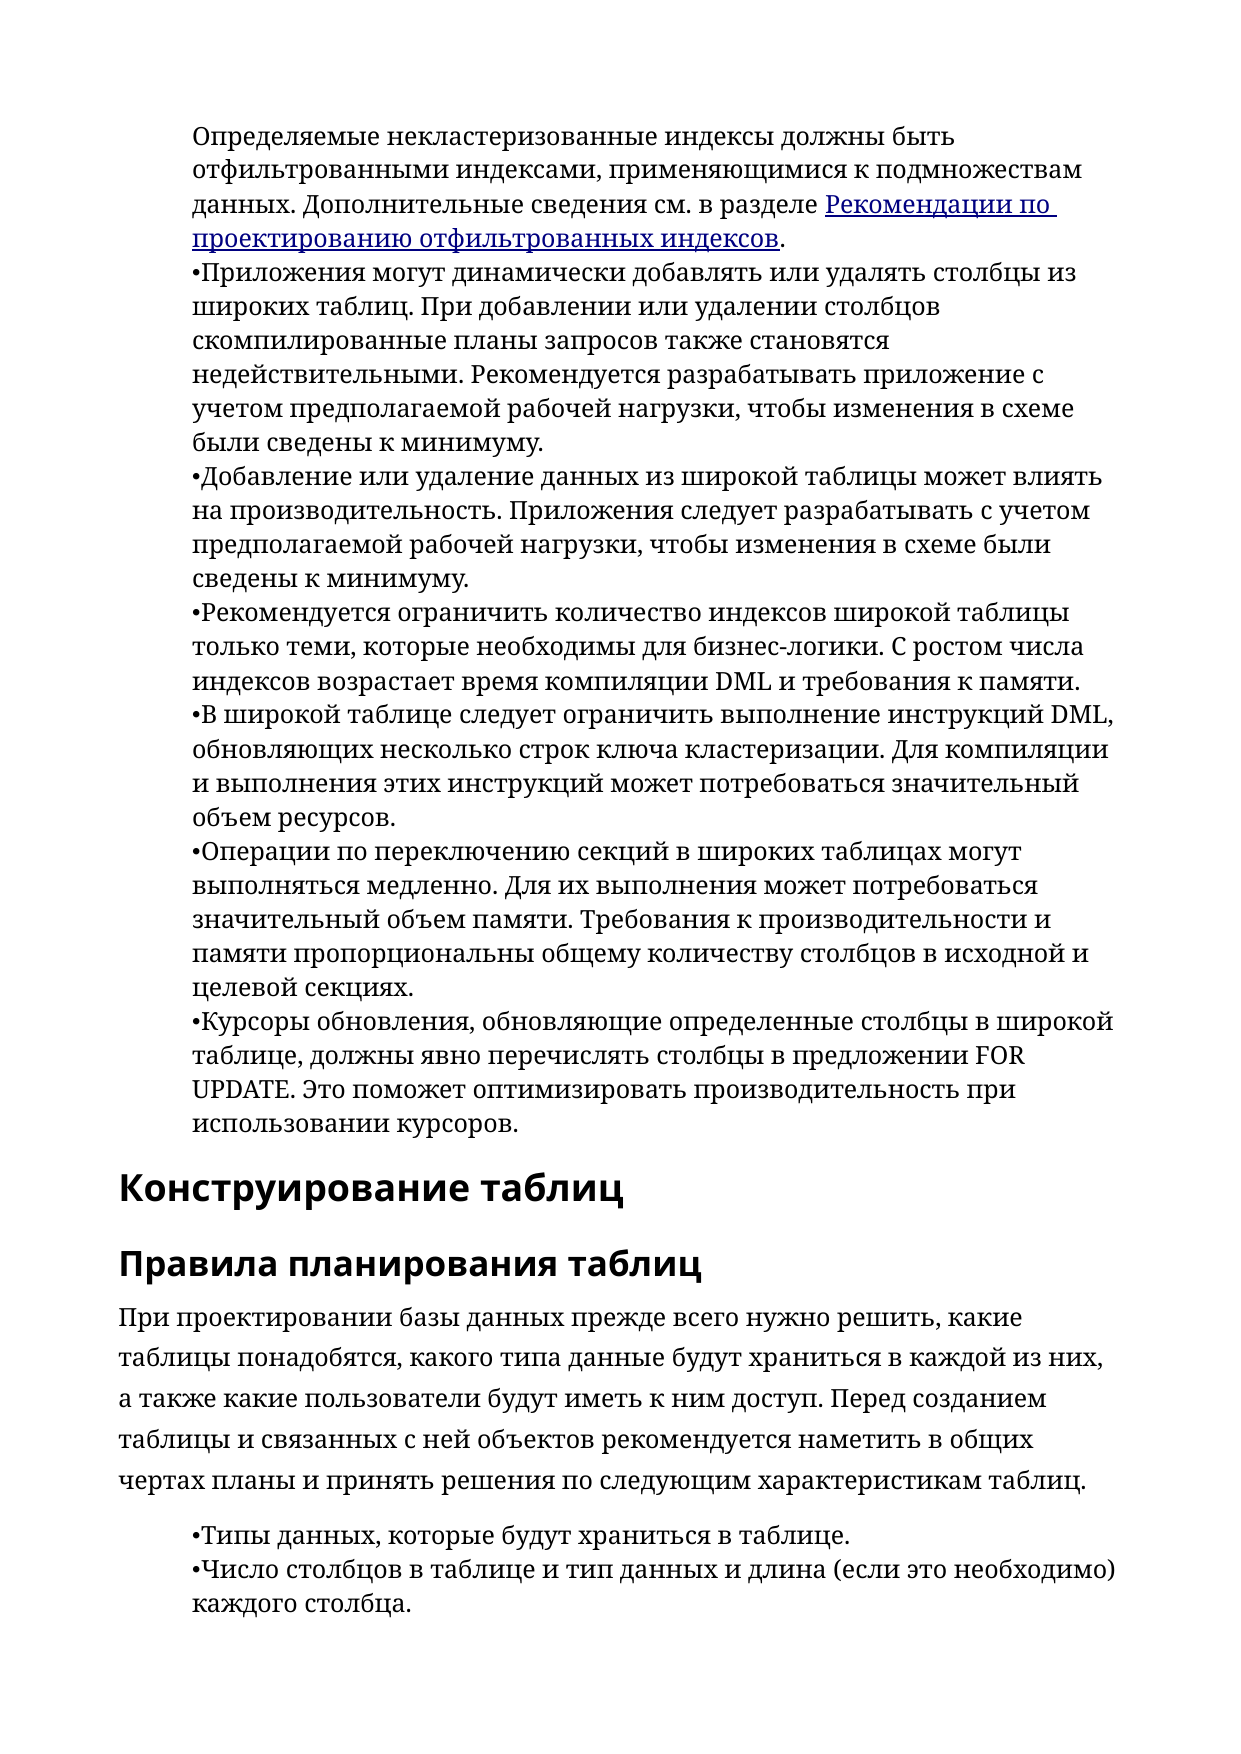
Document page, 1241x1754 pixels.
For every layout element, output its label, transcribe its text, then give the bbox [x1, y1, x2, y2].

list Типы данных, которые будут храниться в таблице. [118, 1518, 1122, 1552]
list Определяемые некластеризованные индексы должны быть отфильтрованными индексами, применяющимися к подмножествам данных. Дополнительные сведения см. в разделе Рекомендации по проектированию отфильтрованных индексов. [118, 118, 1122, 254]
subtitle Правила планирования таблиц [118, 1239, 1122, 1287]
subtitle Конструирование таблиц [118, 1161, 1122, 1212]
list Приложения могут динамически добавлять или удалять столбцы из широких таблиц. При добавлении или удалении столбцов скомпилированные планы запросов также становятся недействительными. Рекомендуется разрабатывать приложение с учетом предполагаемой рабочей нагрузки, чтобы изменения в схеме были сведены к минимуму. [118, 254, 1122, 459]
list В широкой таблице следует ограничить выполнение инструкций DML, обновляющих несколько строк ключа кластеризации. Для компиляции и выполнения этих инструкций может потребоваться значительный объем ресурсов. [118, 697, 1122, 833]
list Добавление или удаление данных из широкой таблицы может влиять на производительность. Приложения следует разрабатывать с учетом предполагаемой рабочей нагрузки, чтобы изменения в схеме были сведены к минимуму. [118, 459, 1122, 595]
list Число столбцов в таблице и тип данных и длина (если это необходимо) каждого столбца. [118, 1552, 1122, 1620]
list Рекомендуется ограничить количество индексов широкой таблицы только теми, которые необходимы для бизнес-логики. С ростом числа индексов возрастает время компиляции DML и требования к памяти. [118, 595, 1122, 697]
list Курсоры обновления, обновляющие определенные столбцы в широкой таблице, должны явно перечислять столбцы в предложении FOR UPDATE. Это поможет оптимизировать производительность при использовании курсоров. [118, 1004, 1122, 1140]
list Операции по переключению секций в широких таблицах могут выполняться медленно. Для их выполнения может потребоваться значительный объем памяти. Требования к производительности и памяти пропорциональны общему количеству столбцов в исходной и целевой секциях. [118, 833, 1122, 1004]
text При проектировании базы данных прежде всего нужно решить, какие таблицы понадобятся, какого типа данные будут храниться в каждой из них, а также какие пользователи будут иметь к ним доступ. Перед созданием таблицы и связанных с ней объектов рекомендуется наметить в общих чертах планы и принять решения по следующим характеристикам таблиц. [118, 1299, 1122, 1497]
